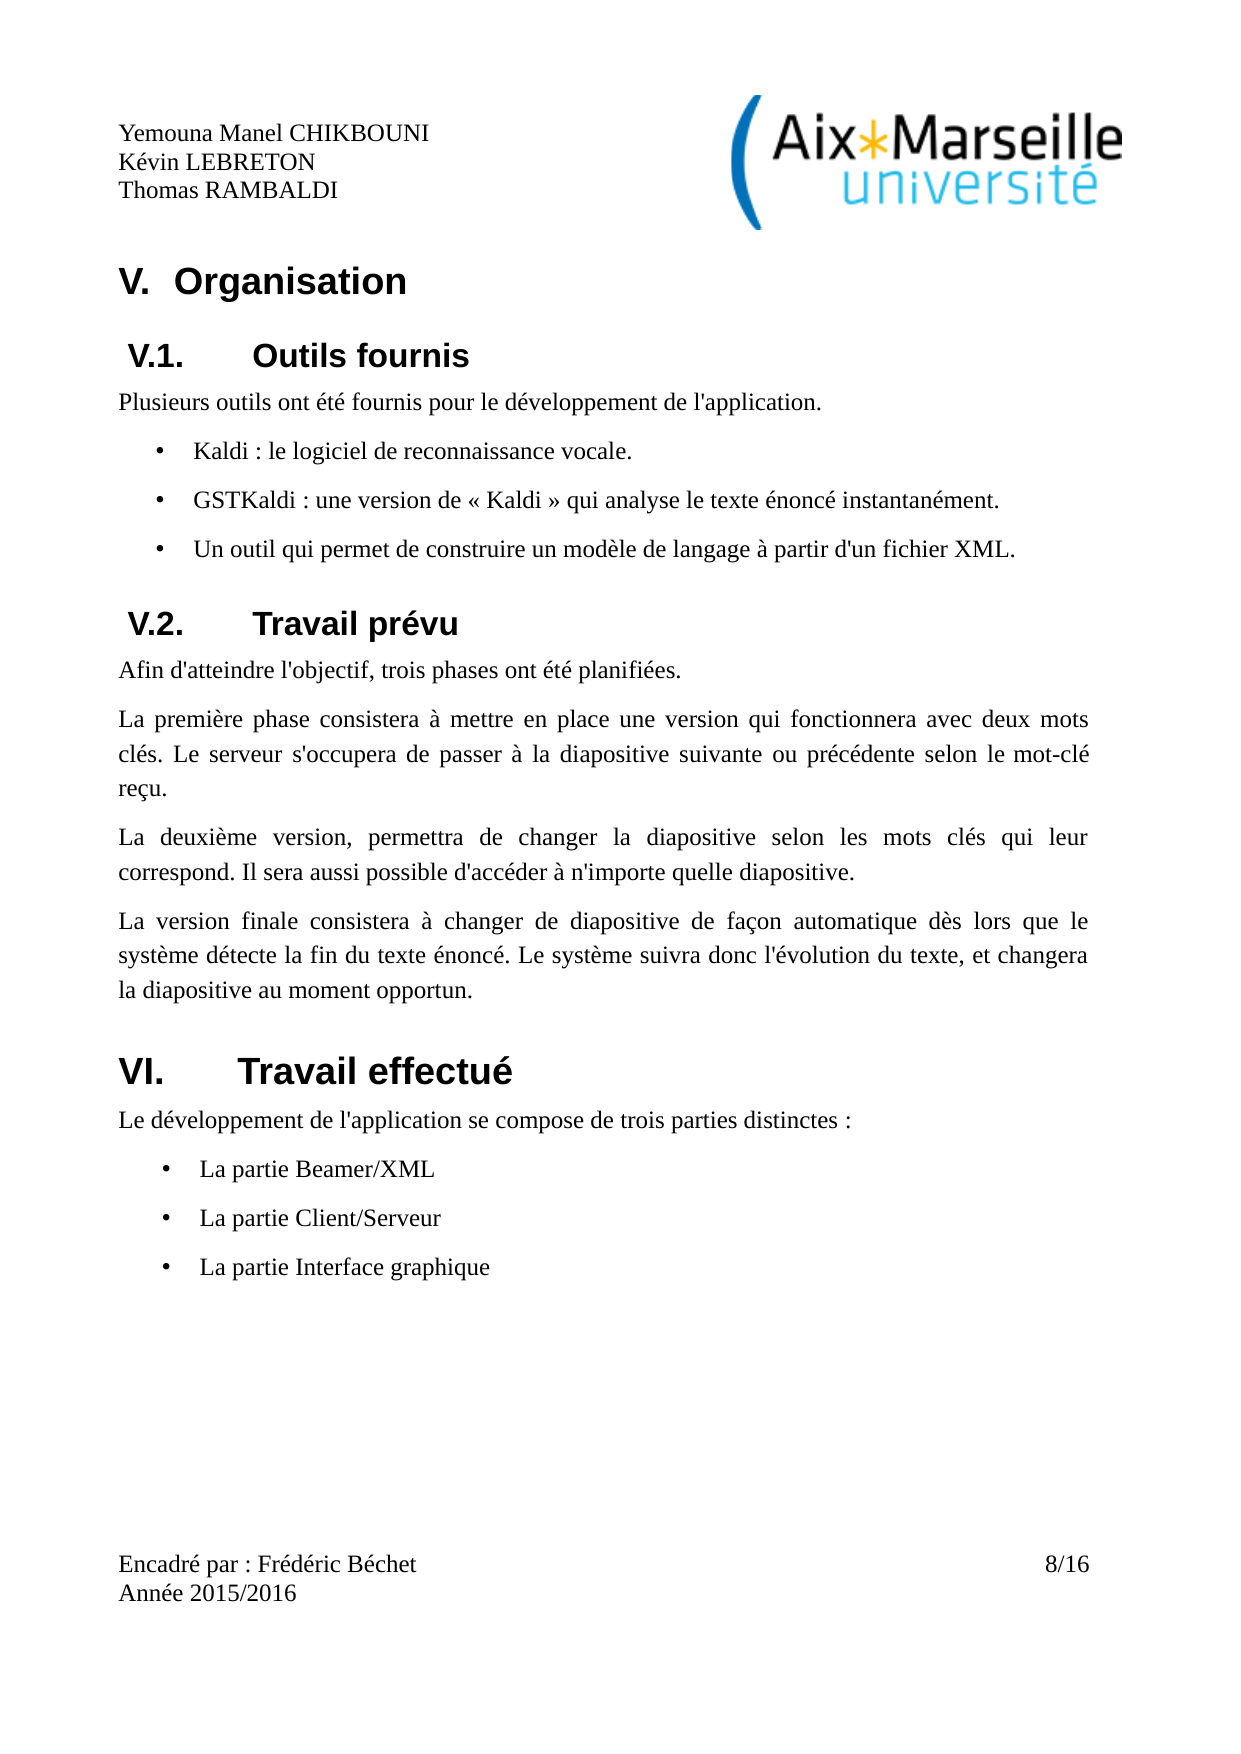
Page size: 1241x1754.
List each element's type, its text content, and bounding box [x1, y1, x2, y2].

subtitle Organisation [118, 259, 1089, 302]
text La première phase consistera à mettre en place une version qui fonctionnera avec deux mots clés. Le serveur s'occupera de passer à la diapositive suivante ou précédente selon le mot-clé reçu. [118, 704, 1089, 802]
picture [731, 95, 1122, 230]
list Un outil qui permet de construire un modèle de langage à partir d'un fichier XML. [156, 534, 1089, 563]
text La version finale consistera à changer de diapositive de façon automatique dès lors que le système détecte la fin du texte énoncé. Le système suivra donc l'évolution du texte, et changera la diapositive au moment opportun. [118, 906, 1089, 1003]
list La partie Interface graphique [162, 1252, 1089, 1281]
subtitle Travail effectué [118, 1049, 1089, 1092]
list La partie Beamer/XML [162, 1154, 1089, 1183]
text Afin d'atteindre l'objectif, trois phases ont été planifiées. [118, 655, 1089, 684]
subtitle Travail prévu [118, 604, 1089, 643]
subtitle Outils fournis [118, 336, 1089, 374]
list La partie Client/Serveur [162, 1203, 1089, 1232]
text Le développement de l'application se compose de trois parties distinctes : [118, 1105, 1089, 1134]
list GSTKaldi : une version de « Kaldi » qui analyse le texte énoncé instantanément. [156, 485, 1089, 514]
list Kaldi : le logiciel de reconnaissance vocale. [156, 436, 1089, 465]
text Plusieurs outils ont été fournis pour le développement de l'application. [118, 387, 1089, 416]
text La deuxième version, permettra de changer la diapositive selon les mots clés qui leur correspond. Il sera aussi possible d'accéder à n'importe quelle diapositive. [118, 822, 1089, 886]
